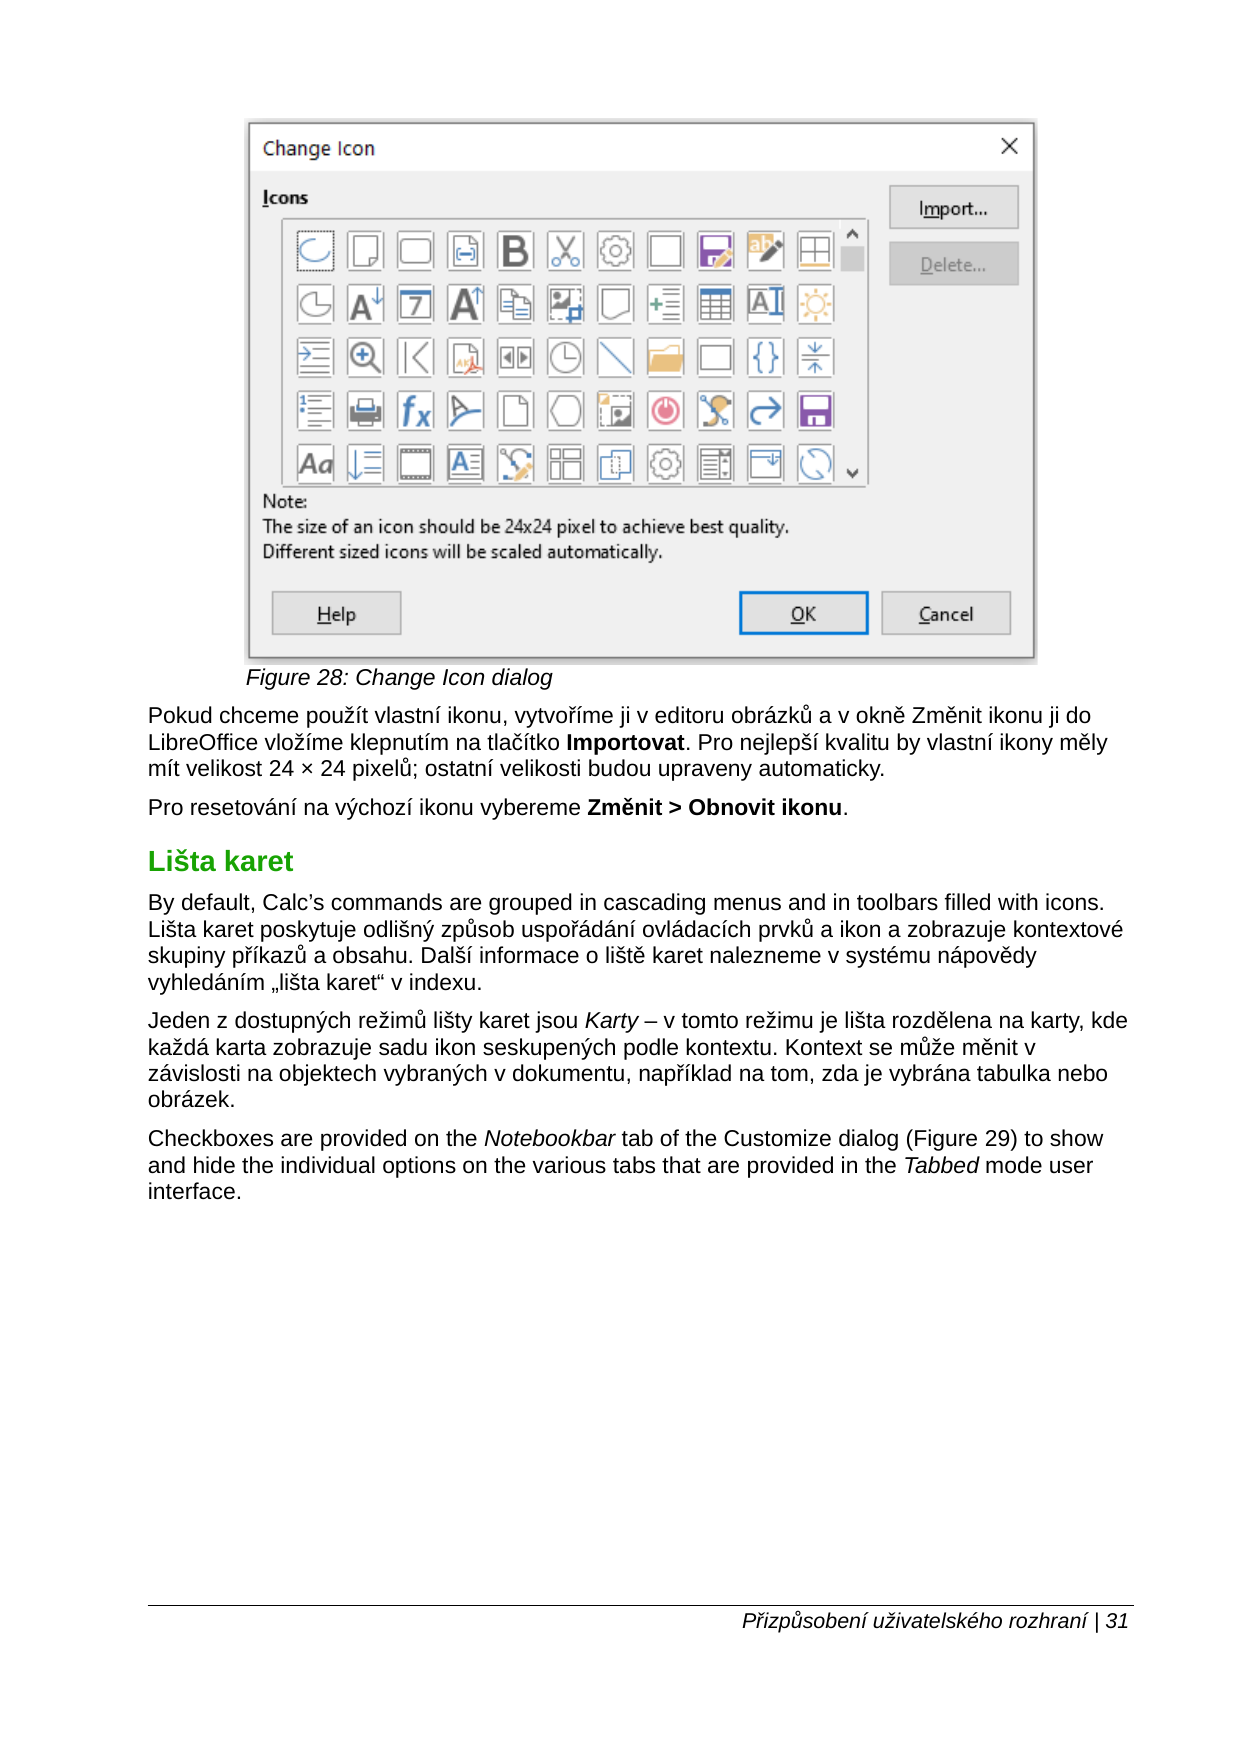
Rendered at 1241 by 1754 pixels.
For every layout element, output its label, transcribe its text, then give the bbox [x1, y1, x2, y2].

picture [244, 118, 1038, 665]
text Figure 28: Change Icon dialog [246, 665, 1036, 691]
text Jeden z dostupných režimů lišty karet jsou Karty – v tomto režimu je lišta rozdělena na karty, kde každá karta zobrazuje sadu ikon seskupených podle kontextu. Kontext se může měnit v závislosti na objektech vybraných v dokumentu, například na tom, zda je vybrána tabulka nebo obrázek. [148, 1007, 1134, 1113]
text Pokud chceme použít vlastní ikonu, vytvoříme ji v editoru obrázků a v okně Změnit ikonu ji do LibreOffice vložíme klepnutím na tlačítko Importovat. Pro nejlepší kvalitu by vlastní ikony měly mít velikost 24 × 24 pixelů; ostatní velikosti budou upraveny automaticky. [148, 702, 1134, 782]
text Pro resetování na výchozí ikonu vybereme Změnit > Obnovit ikonu. [148, 794, 1134, 820]
subtitle Lišta karet [148, 844, 1134, 878]
text Checkboxes are provided on the Notebookbar tab of the Customize dialog (Figure 29) to show and hide the individual options on the various tabs that are provided in the Tabbed mode user interface. [148, 1125, 1134, 1204]
text By default, Calc’s commands are grouped in cascading menus and in toolbars filled with icons. Lišta karet poskytuje odlišný způsob uspořádání ovládacích prvků a ikon a zobrazuje kontextové skupiny příkazů a obsahu. Další informace o liště karet nalezneme v systému nápovědy vyhledáním „lišta karet“ v indexu. [148, 889, 1134, 995]
